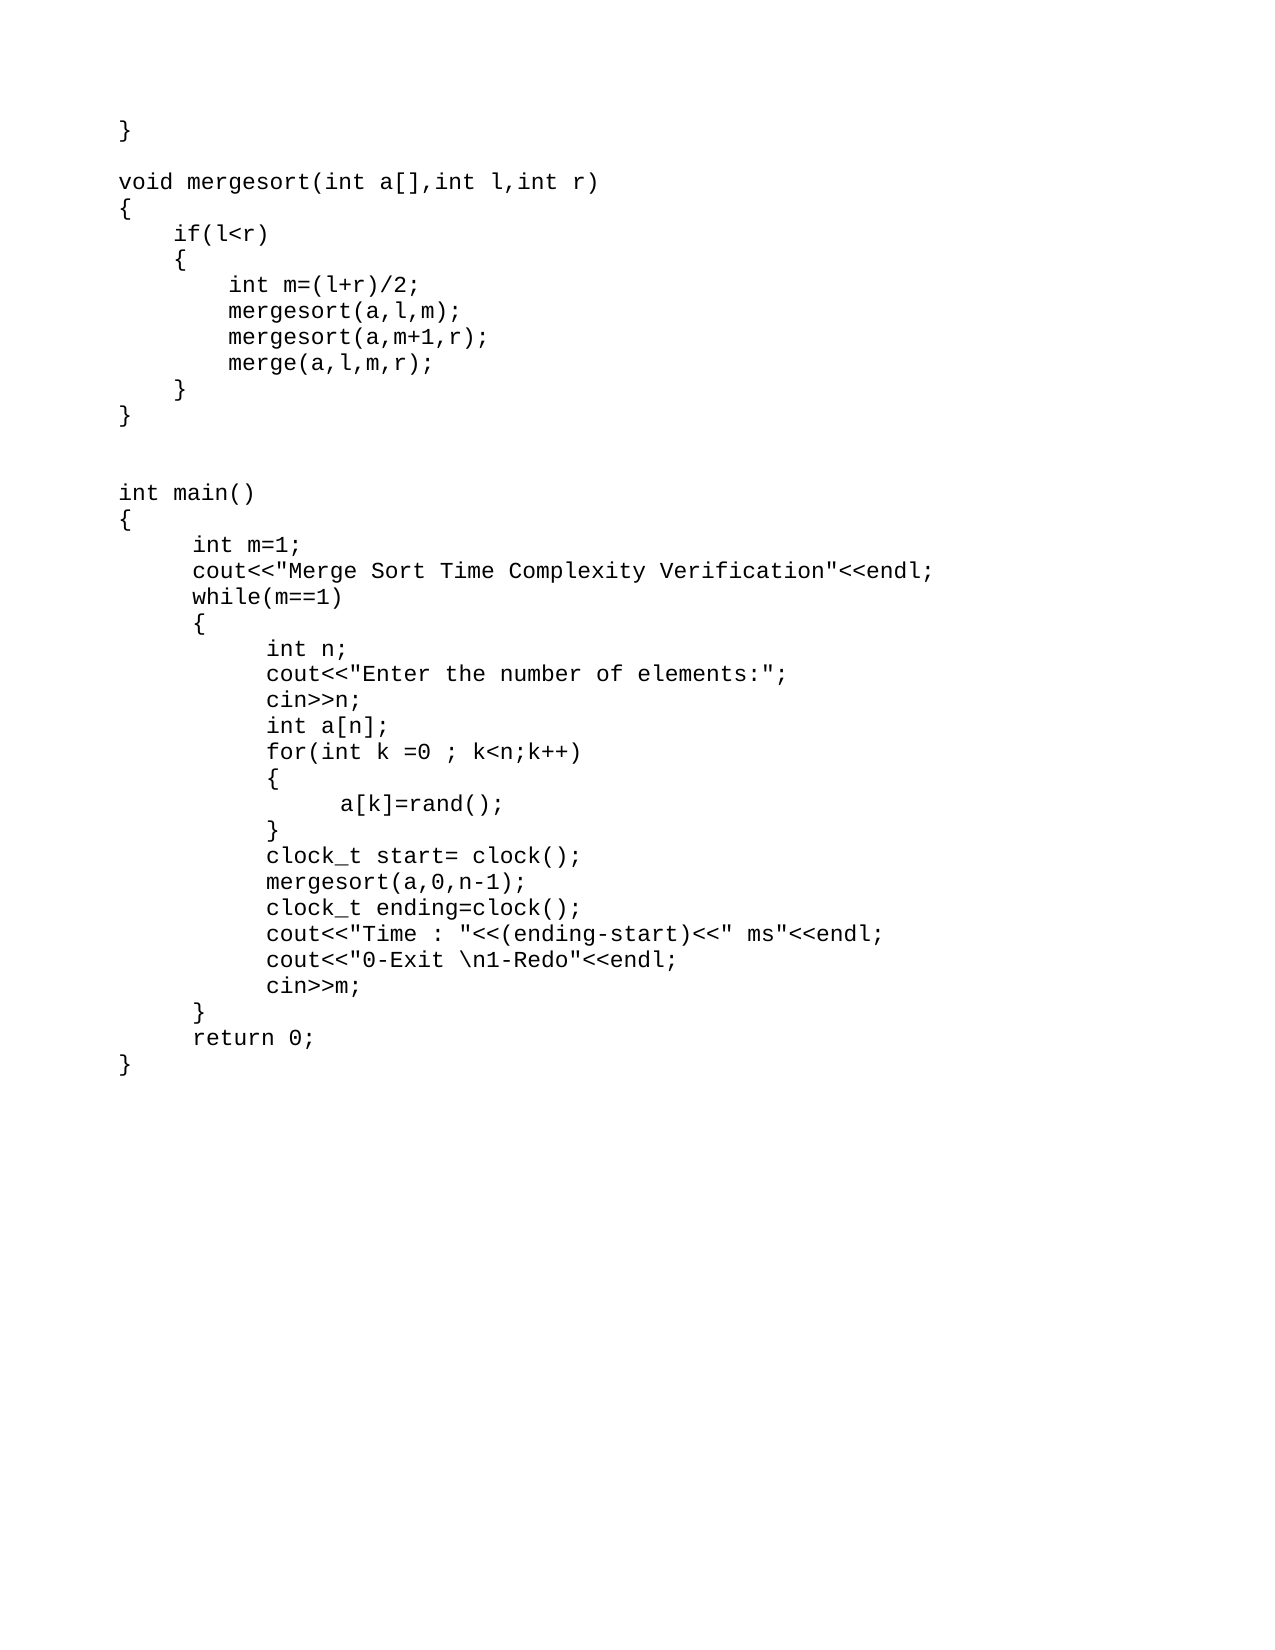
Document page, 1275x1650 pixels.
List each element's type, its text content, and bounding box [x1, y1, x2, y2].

text while(m==1) [118, 585, 1157, 611]
text } [118, 1052, 1157, 1078]
text cin>>n; [118, 689, 1157, 715]
text { [118, 767, 1157, 792]
text } [118, 403, 1157, 429]
text int a[n]; [118, 715, 1157, 741]
text cout<<"0-Exit \n1-Redo"<<endl; [118, 948, 1157, 974]
text } [118, 118, 1157, 144]
text clock_t start= clock(); [118, 844, 1157, 870]
text { [118, 248, 1157, 274]
text int main() [118, 481, 1157, 507]
text int m=(l+r)/2; [118, 274, 1157, 300]
text { [118, 196, 1157, 222]
text clock_t ending=clock(); [118, 896, 1157, 922]
text int n; [118, 637, 1157, 663]
text } [118, 377, 1157, 403]
text mergesort(a,0,n-1); [118, 870, 1157, 896]
text { [118, 611, 1157, 637]
text cout<<"Merge Sort Time Complexity Verification"<<endl; [118, 559, 1157, 585]
text } [118, 1000, 1157, 1026]
text return 0; [118, 1026, 1157, 1052]
text } [118, 818, 1157, 844]
text if(l<r) [118, 222, 1157, 248]
text mergesort(a,l,m); [118, 300, 1157, 326]
text cin>>m; [118, 974, 1157, 1000]
text a[k]=rand(); [118, 792, 1157, 818]
text merge(a,l,m,r); [118, 352, 1157, 377]
text for(int k =0 ; k<n;k++) [118, 741, 1157, 767]
text mergesort(a,m+1,r); [118, 326, 1157, 352]
text cout<<"Enter the number of elements:"; [118, 663, 1157, 689]
text int m=1; [118, 533, 1157, 559]
text cout<<"Time : "<<(ending-start)<<" ms"<<endl; [118, 922, 1157, 948]
text { [118, 507, 1157, 533]
text void mergesort(int a[],int l,int r) [118, 170, 1157, 196]
